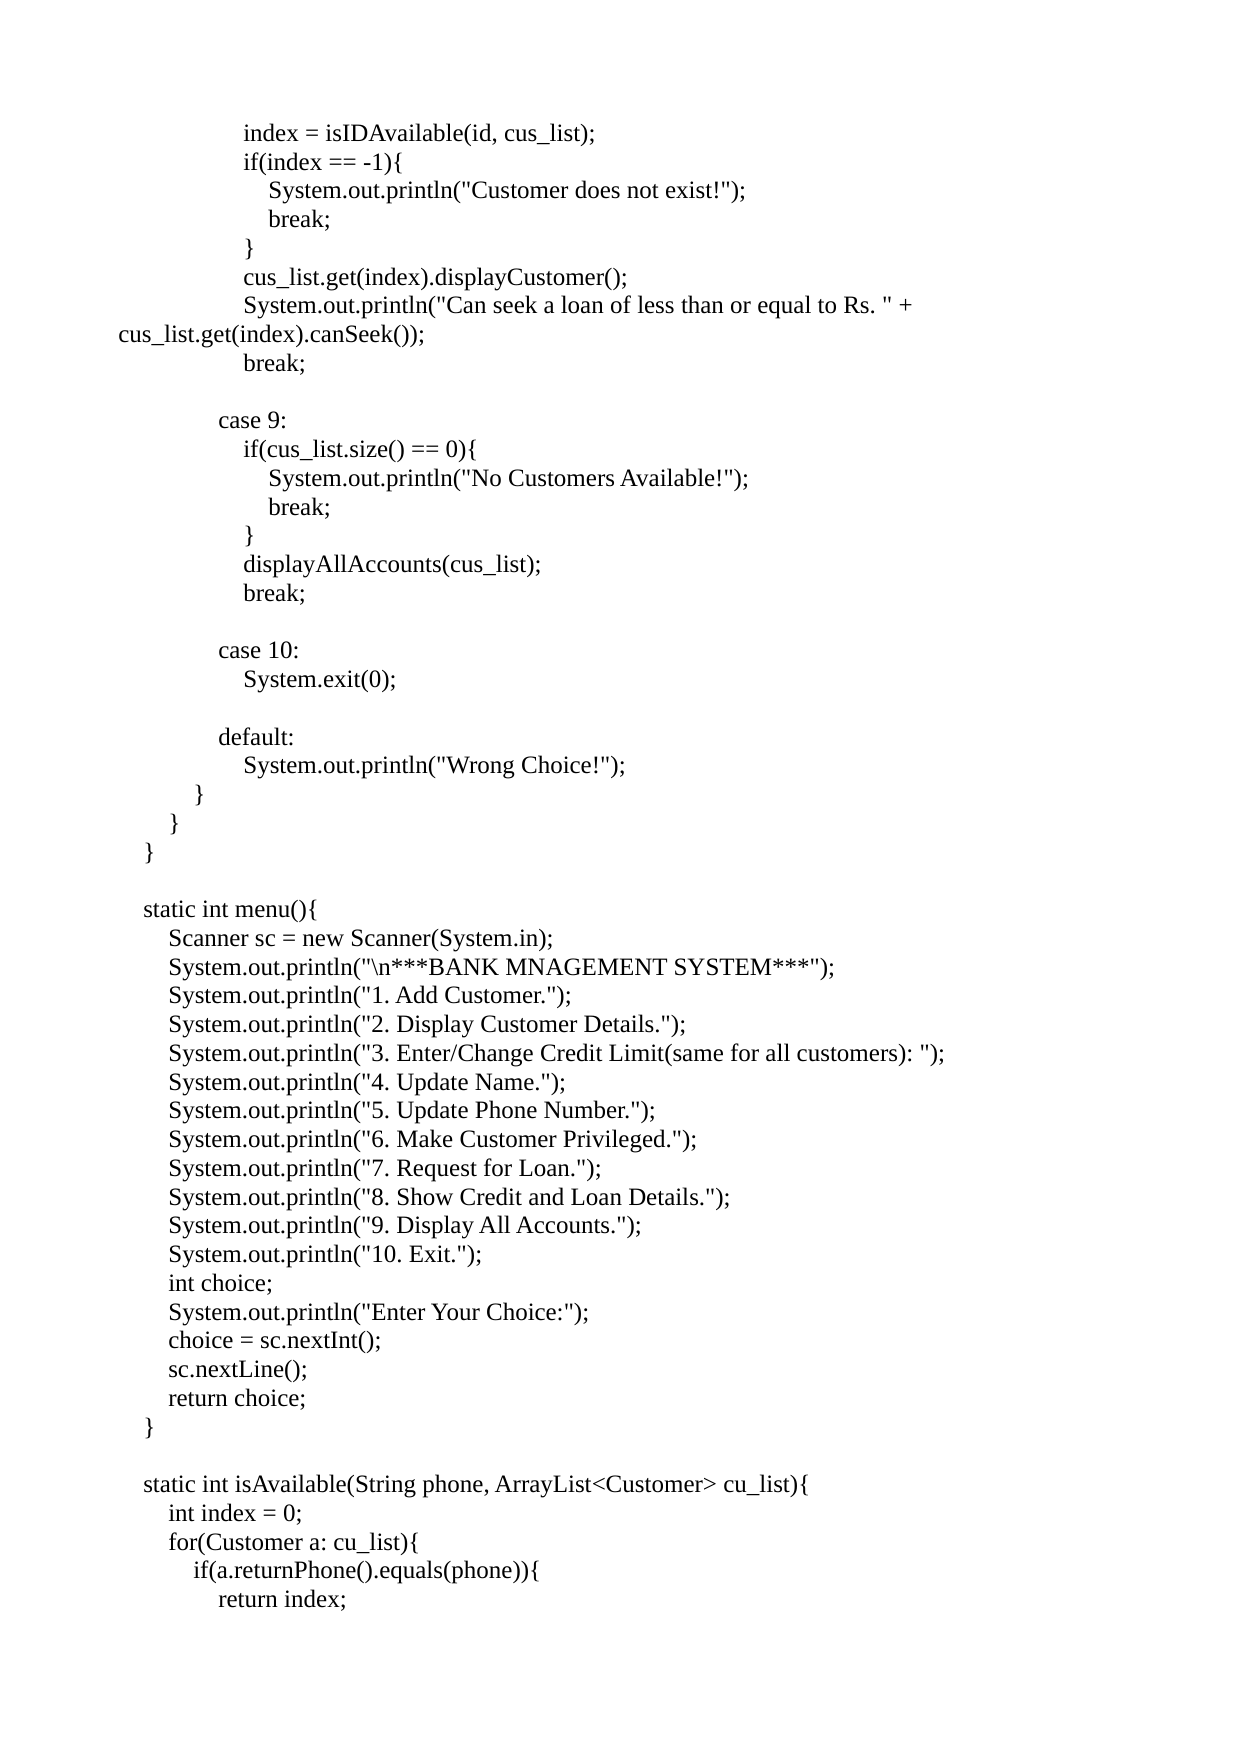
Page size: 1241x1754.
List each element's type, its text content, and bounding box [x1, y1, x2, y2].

text System.out.println("7. Request for Loan."); [118, 1153, 1122, 1182]
text for(Customer a: cu_list){ [118, 1527, 1122, 1556]
text System.out.println("3. Enter/Change Credit Limit(same for all customers): "); [118, 1038, 1122, 1067]
text case 9: [118, 406, 1122, 434]
text System.out.println("9. Display All Accounts."); [118, 1211, 1122, 1239]
text System.out.println("No Customers Available!"); [118, 463, 1122, 492]
text } [118, 1412, 1122, 1441]
text int index = 0; [118, 1498, 1122, 1527]
text if(cus_list.size() == 0){ [118, 434, 1122, 463]
text System.out.println("6. Make Customer Privileged."); [118, 1124, 1122, 1153]
text System.out.println("Customer does not exist!"); [118, 176, 1122, 204]
text } [118, 233, 1122, 262]
text return index; [118, 1584, 1122, 1613]
text cus_list.get(index).displayCustomer(); [118, 262, 1122, 291]
text if(a.returnPhone().equals(phone)){ [118, 1556, 1122, 1584]
text default: [118, 722, 1122, 751]
text } [118, 837, 1122, 866]
text System.out.println("Enter Your Choice:"); [118, 1297, 1122, 1326]
text case 10: [118, 636, 1122, 664]
text choice = sc.nextInt(); [118, 1326, 1122, 1354]
text System.out.println("Wrong Choice!"); [118, 751, 1122, 779]
text return choice; [118, 1383, 1122, 1412]
text int choice; [118, 1268, 1122, 1297]
text if(index == -1){ [118, 147, 1122, 176]
text System.out.println("4. Update Name."); [118, 1067, 1122, 1096]
text sc.nextLine(); [118, 1354, 1122, 1383]
text System.exit(0); [118, 664, 1122, 693]
text Scanner sc = new Scanner(System.in); [118, 923, 1122, 952]
text } [118, 808, 1122, 837]
text break; [118, 204, 1122, 233]
text System.out.println("\n***BANK MNAGEMENT SYSTEM***"); [118, 952, 1122, 981]
text System.out.println("2. Display Customer Details."); [118, 1009, 1122, 1038]
text System.out.println("5. Update Phone Number."); [118, 1096, 1122, 1124]
text System.out.println("8. Show Credit and Loan Details."); [118, 1182, 1122, 1211]
text System.out.println("1. Add Customer."); [118, 981, 1122, 1009]
text static int menu(){ [118, 894, 1122, 923]
text } [118, 779, 1122, 808]
text static int isAvailable(String phone, ArrayList<Customer> cu_list){ [118, 1469, 1122, 1498]
text } [118, 521, 1122, 549]
text System.out.println("Can seek a loan of less than or equal to Rs. " + cus_list.get(index).canSeek()); [118, 291, 1122, 348]
text break; [118, 492, 1122, 521]
text displayAllAccounts(cus_list); [118, 549, 1122, 578]
text index = isIDAvailable(id, cus_list); [118, 118, 1122, 147]
text System.out.println("10. Exit."); [118, 1239, 1122, 1268]
text break; [118, 348, 1122, 377]
text break; [118, 578, 1122, 607]
